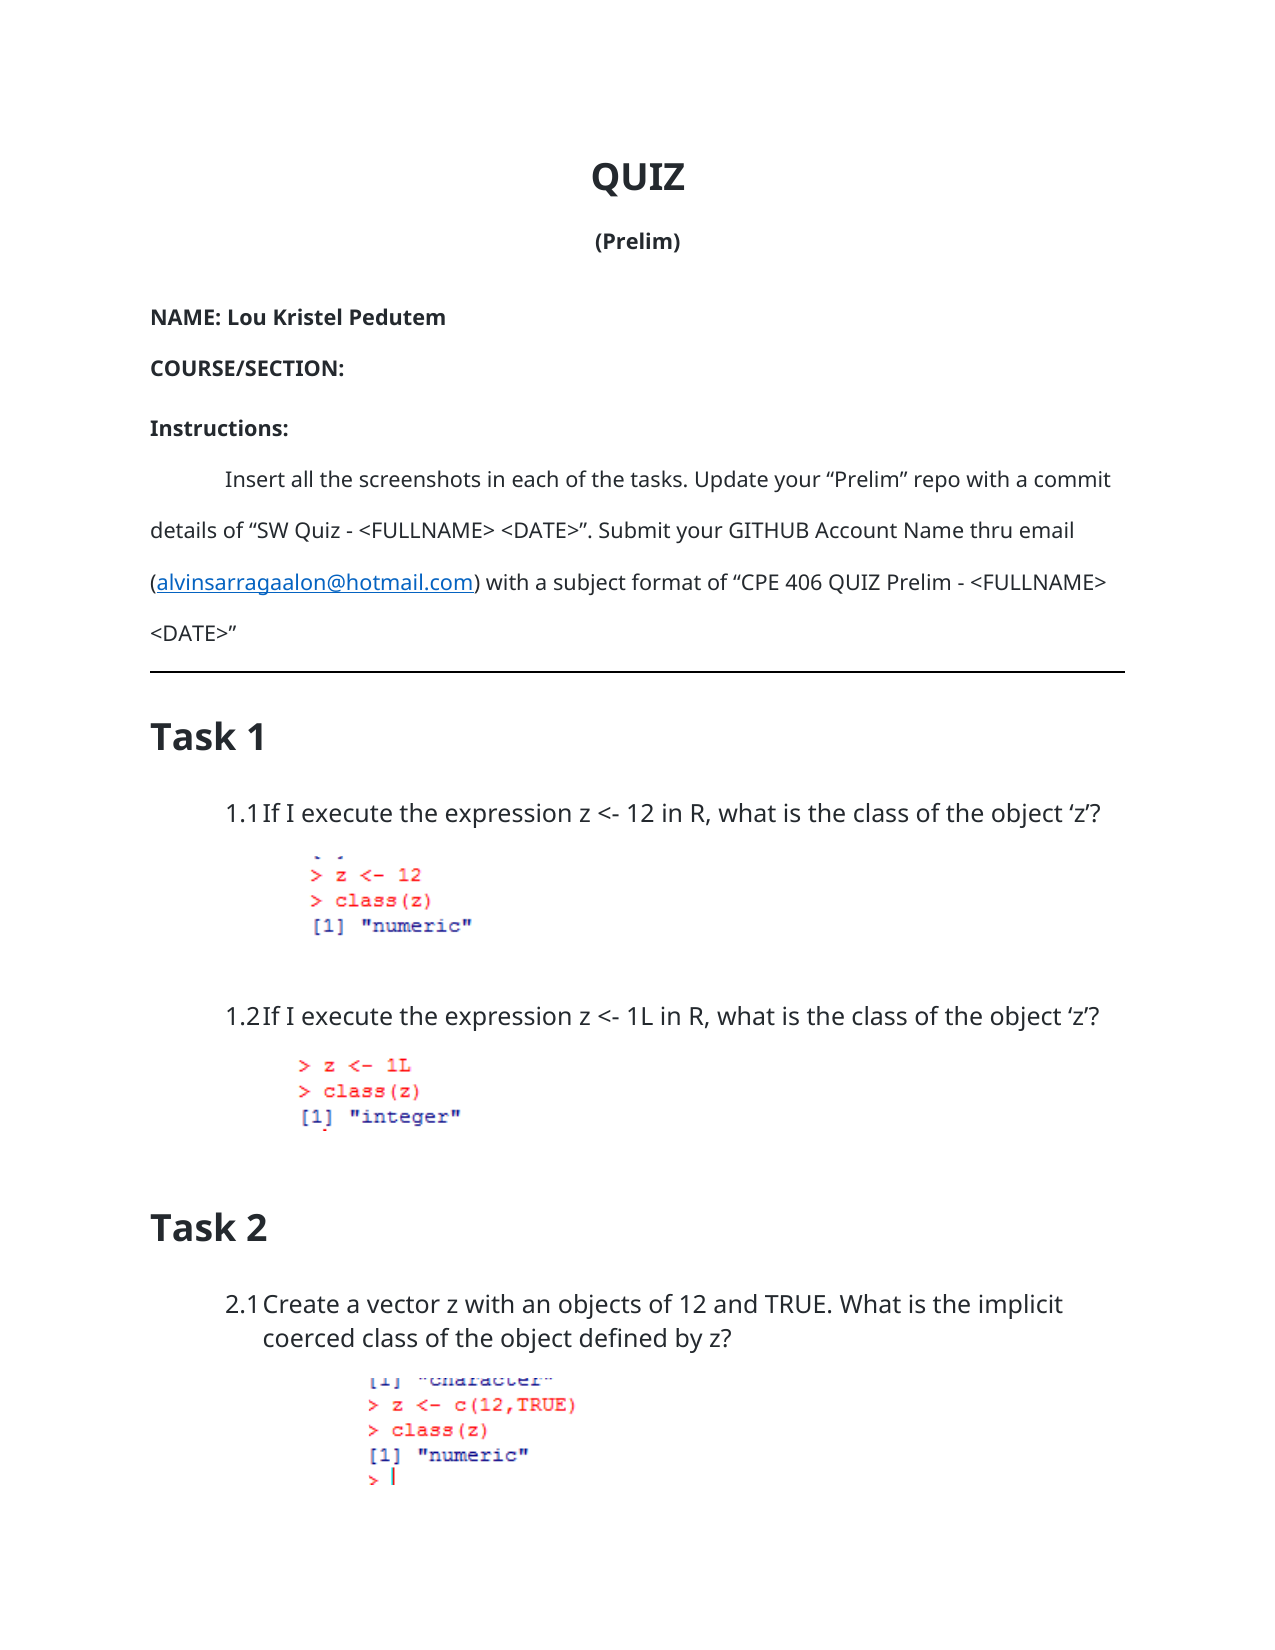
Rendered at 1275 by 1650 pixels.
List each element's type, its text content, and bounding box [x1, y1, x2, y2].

list If I execute the expression z <- 12 in R, what is the class of the object ‘z’? [225, 796, 1125, 830]
list Create a vector z with an objects of 12 and TRUE. What is the implicit coerced class of the object defined by z? [225, 1287, 1125, 1355]
picture [307, 856, 503, 940]
text Insert all the screenshots in each of the tasks. Update your “Prelim” repo with a commit details of “SW Quiz - <FULLNAME> <DATE>”. Submit your GITHUB Account Name thru email (alvinsarragaalon@hotmail.com) with a subject format of “CPE 406 QUIZ Prelim - <FULLNAME> <DATE>” [150, 464, 1125, 671]
text NAME: Lou Kristel Pedutem [150, 302, 1125, 353]
picture [368, 1378, 610, 1485]
text Instructions: [150, 413, 1125, 464]
text COURSE/SECTION: [150, 353, 1125, 412]
text Task 1 [150, 710, 1125, 770]
picture [292, 1052, 495, 1131]
subtitle Task 2 [150, 1202, 1125, 1261]
text QUIZ [150, 150, 1125, 201]
list If I execute the expression z <- 1L in R, what is the class of the object ‘z’? [225, 999, 1125, 1033]
text (Prelim) [150, 226, 1125, 277]
